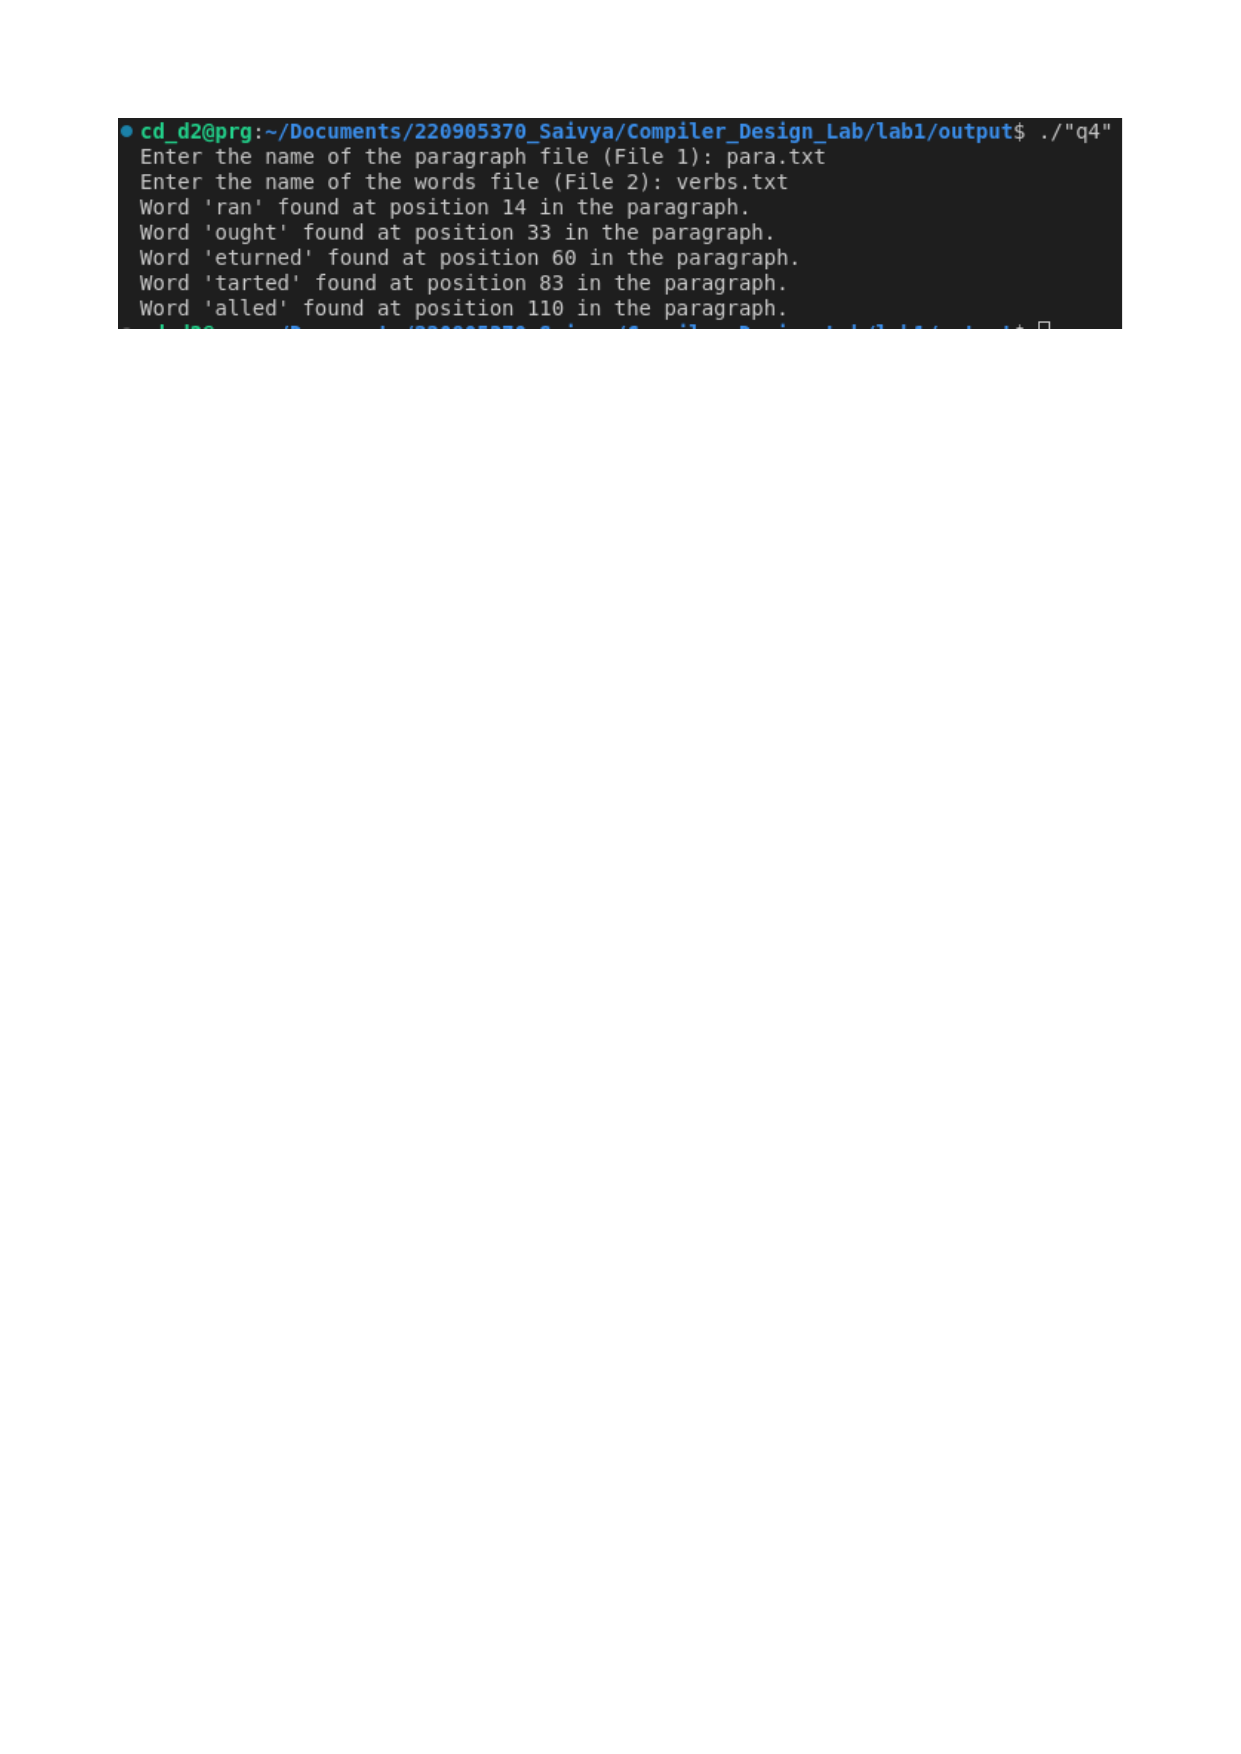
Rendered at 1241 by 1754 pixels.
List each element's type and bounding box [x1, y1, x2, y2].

picture [118, 118, 1123, 329]
